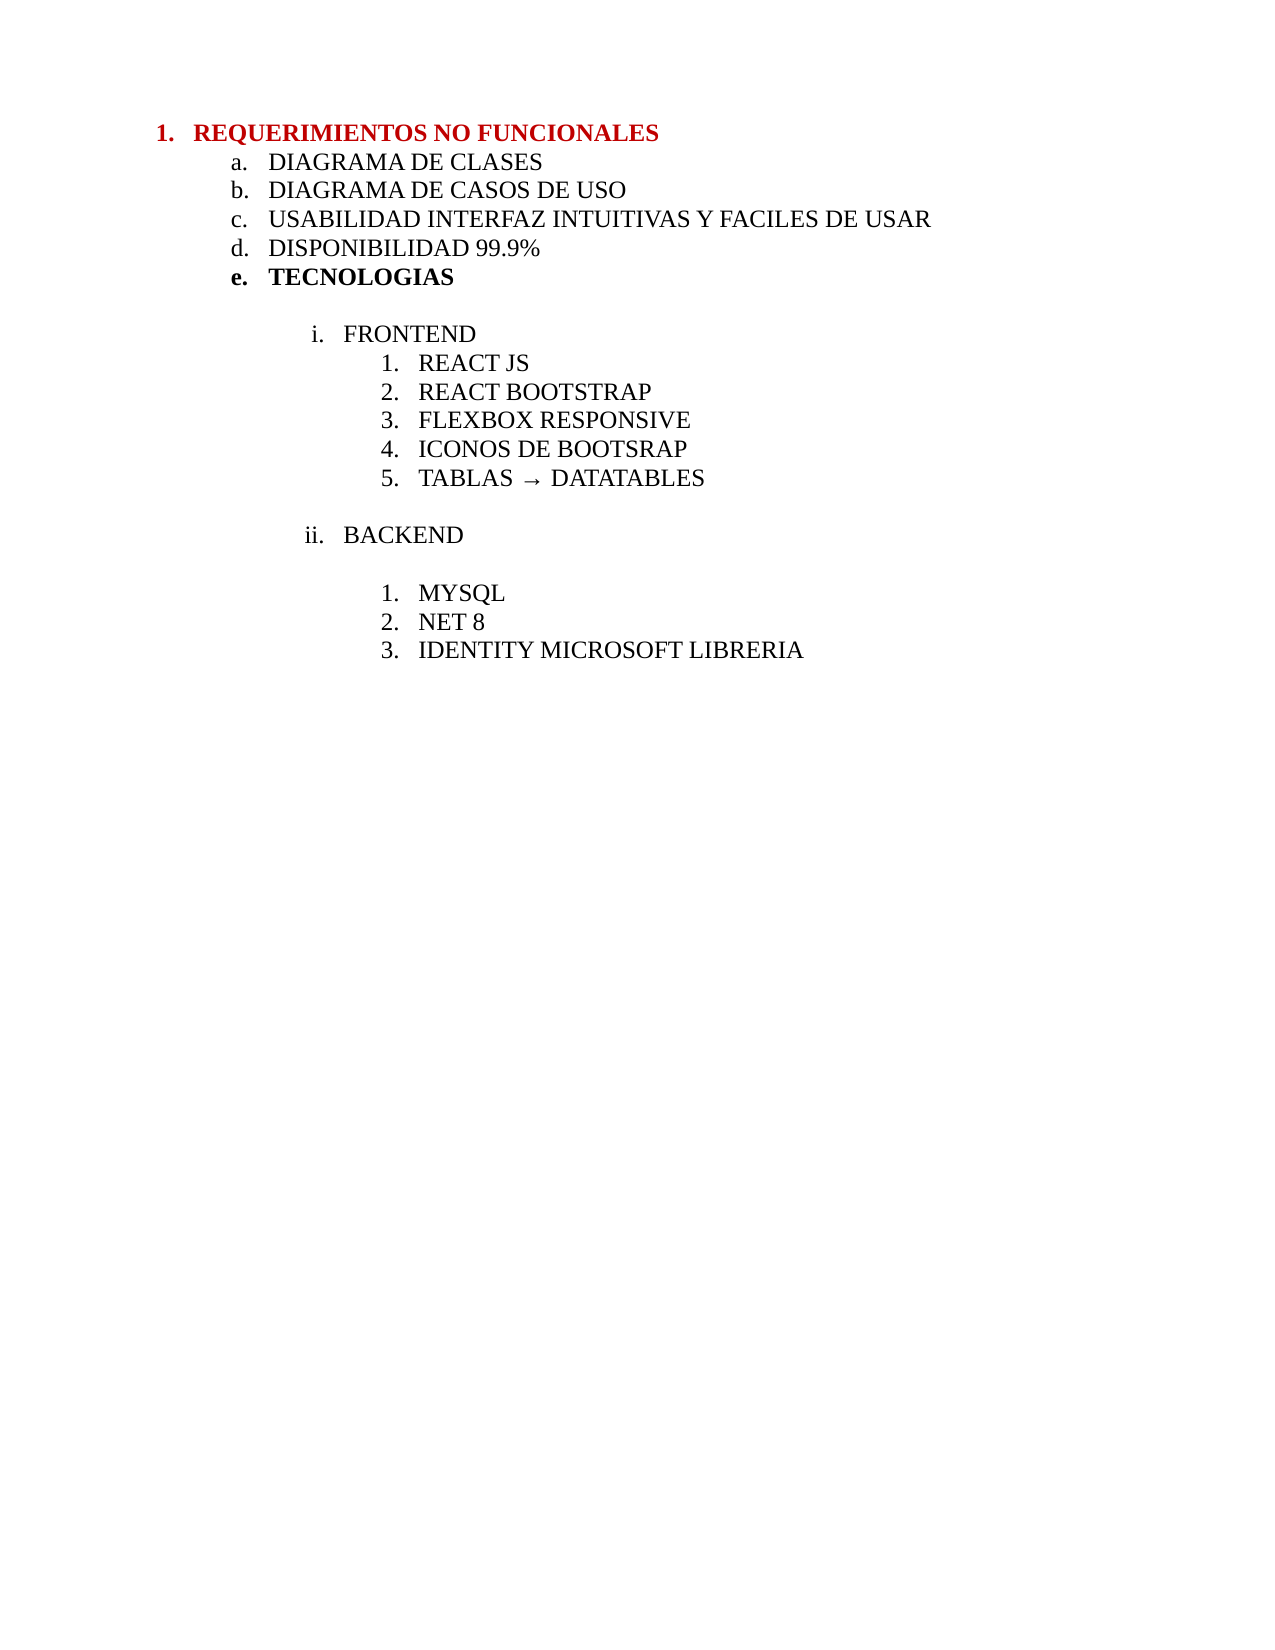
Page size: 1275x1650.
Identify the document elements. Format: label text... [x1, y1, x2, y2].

list TABLAS → DATATABLES [381, 463, 1157, 492]
list DIAGRAMA DE CLASES [231, 147, 1157, 176]
list USABILIDAD INTERFAZ INTUITIVAS Y FACILES DE USAR [231, 204, 1157, 233]
list DIAGRAMA DE CASOS DE USO [231, 176, 1157, 204]
list DISPONIBILIDAD 99.9% [231, 233, 1157, 262]
list REACT BOOTSTRAP [381, 377, 1157, 406]
list TECNOLOGIAS [231, 262, 1157, 291]
list NET 8 [381, 607, 1157, 636]
list ICONOS DE BOOTSRAP [381, 434, 1157, 463]
list FLEXBOX RESPONSIVE [381, 406, 1157, 434]
list REQUERIMIENTOS NO FUNCIONALES [156, 118, 1157, 147]
list REACT JS [381, 348, 1157, 377]
list IDENTITY MICROSOFT LIBRERIA [381, 636, 1157, 664]
list MYSQL [381, 578, 1157, 607]
list BACKEND [324, 521, 1157, 549]
list FRONTEND [324, 319, 1157, 348]
